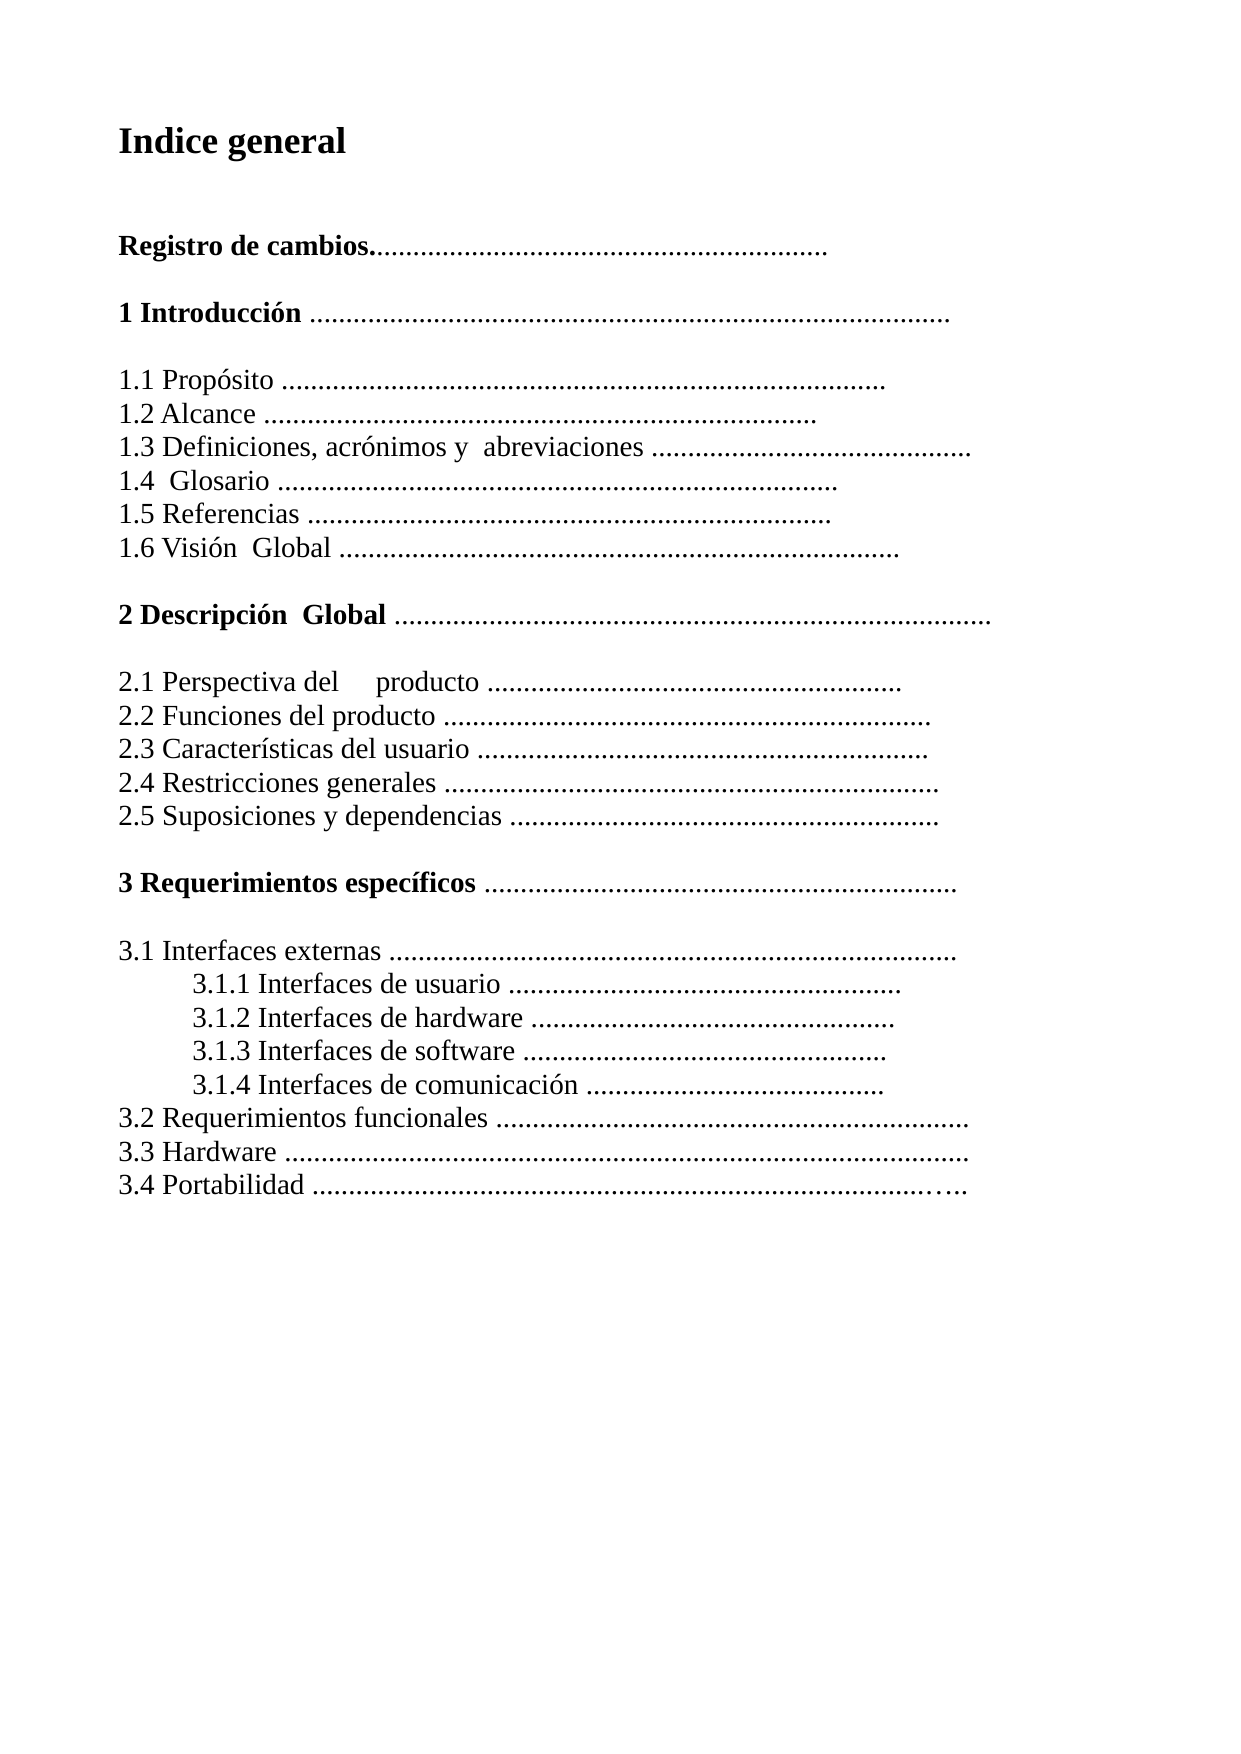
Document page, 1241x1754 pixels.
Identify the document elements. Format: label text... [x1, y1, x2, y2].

text 1.3 Definiciones, acrónimos y abreviaciones ............................................ [118, 429, 1122, 463]
text 3.2 Requerimientos funcionales ................................................................. [118, 1100, 1122, 1134]
text 3.1.3 Interfaces de software .................................................. [118, 1033, 1122, 1067]
text 1.6 Visión Global ............................................................................. [118, 530, 1122, 564]
text 3 Requerimientos específicos ................................................................. [118, 866, 1122, 899]
text 3.1 Interfaces externas .............................................................................. [118, 933, 1122, 966]
text 3.1.4 Interfaces de comunicación ......................................... [118, 1067, 1122, 1100]
text 3.1.2 Interfaces de hardware .................................................. [118, 1000, 1122, 1033]
text 2.4 Restricciones generales .................................................................... [118, 765, 1122, 798]
text 3.4 Portabilidad ....................................................................................….. [118, 1167, 1122, 1201]
text 1.1 Propósito ................................................................................... [118, 362, 1122, 396]
text 1.4 Glosario ............................................................................. [118, 463, 1122, 497]
text 1 Introducción ........................................................................................ [118, 295, 1122, 329]
text 3.3 Hardware .............................................................................................. [118, 1134, 1122, 1167]
text Registro de cambios............................................................... [118, 228, 1122, 262]
text 1.5 Referencias ........................................................................ [118, 497, 1122, 530]
text 2.1 Perspectiva del producto ......................................................... [118, 664, 1122, 698]
text 2.2 Funciones del producto ................................................................... [118, 698, 1122, 731]
text 2.3 Características del usuario .............................................................. [118, 731, 1122, 765]
text 1.2 Alcance ............................................................................ [118, 396, 1122, 429]
text 2 Descripción Global .................................................................................. [118, 597, 1122, 631]
text 3.1.1 Interfaces de usuario ...................................................... [118, 966, 1122, 1000]
text Indice general [118, 118, 1122, 161]
text 2.5 Suposiciones y dependencias ........................................................... [118, 798, 1122, 832]
